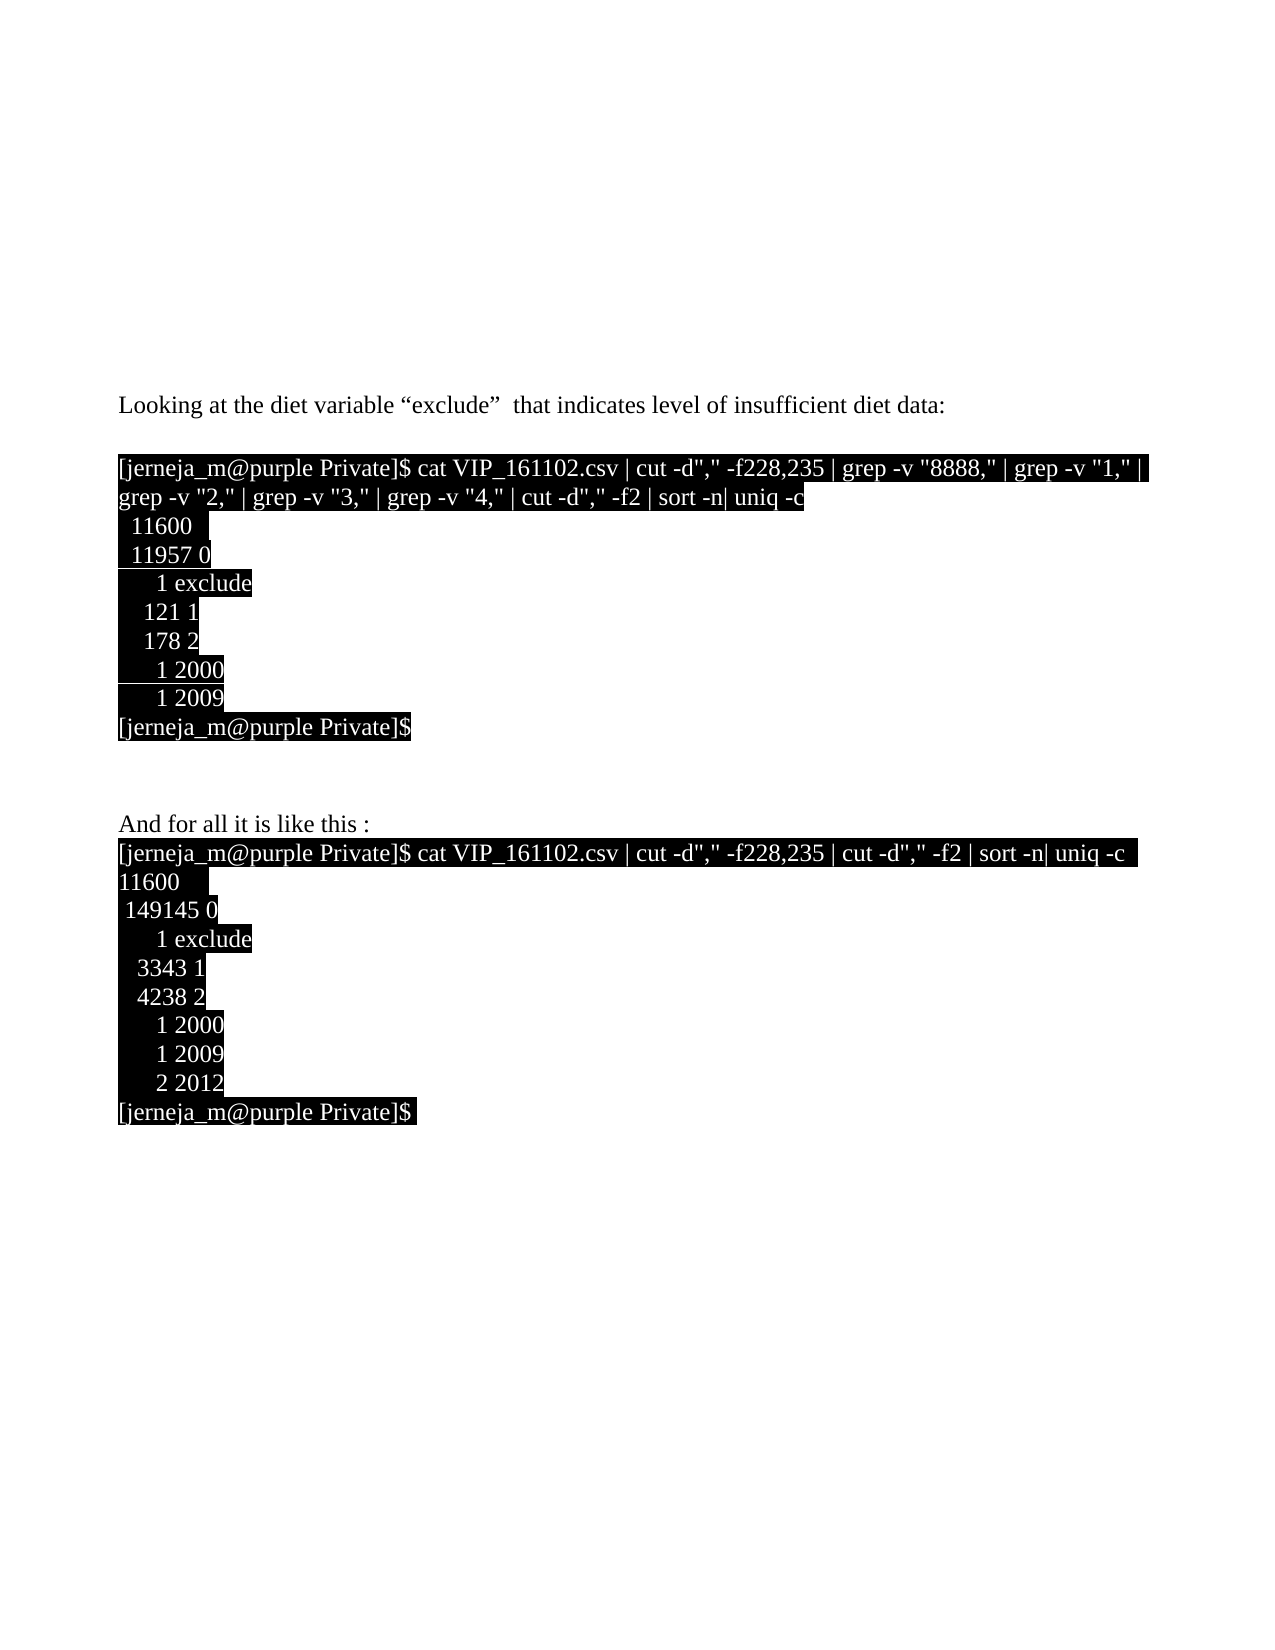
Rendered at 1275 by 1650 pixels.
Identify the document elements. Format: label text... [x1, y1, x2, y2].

text [jerneja_m@purple Private]$ cat VIP_161102.csv | cut -d"," -f228,235 | cut -d"," -f2 | sort -n| uniq -c 11600 [118, 838, 1157, 895]
text 3343 1 [118, 953, 1157, 982]
text 149145 0 [118, 895, 1157, 924]
text And for all it is like this : [118, 809, 1157, 838]
text 1 2000 [118, 1010, 1157, 1039]
text 1 exclude [118, 568, 1157, 597]
text [jerneja_m@purple Private]$ [118, 1097, 1157, 1125]
text [jerneja_m@purple Private]$ [118, 712, 1157, 741]
text Looking at the diet variable “exclude” that indicates level of insufficient diet data: [118, 391, 1157, 419]
text 11600 [118, 511, 1157, 540]
text 178 2 [118, 626, 1157, 655]
text [jerneja_m@purple Private]$ cat VIP_161102.csv | cut -d"," -f228,235 | grep -v "8888," | grep -v "1," | grep -v "2," | grep -v "3," | grep -v "4," | cut -d"," -f2 | sort -n| uniq -c [118, 453, 1157, 511]
text 1 2000 [118, 655, 1157, 683]
text 121 1 [118, 597, 1157, 626]
text 11957 0 [118, 540, 1157, 568]
text 1 2009 [118, 683, 1157, 712]
text 1 2009 [118, 1039, 1157, 1068]
text 4238 2 [118, 982, 1157, 1010]
text 1 exclude [118, 924, 1157, 953]
text 2 2012 [118, 1068, 1157, 1097]
